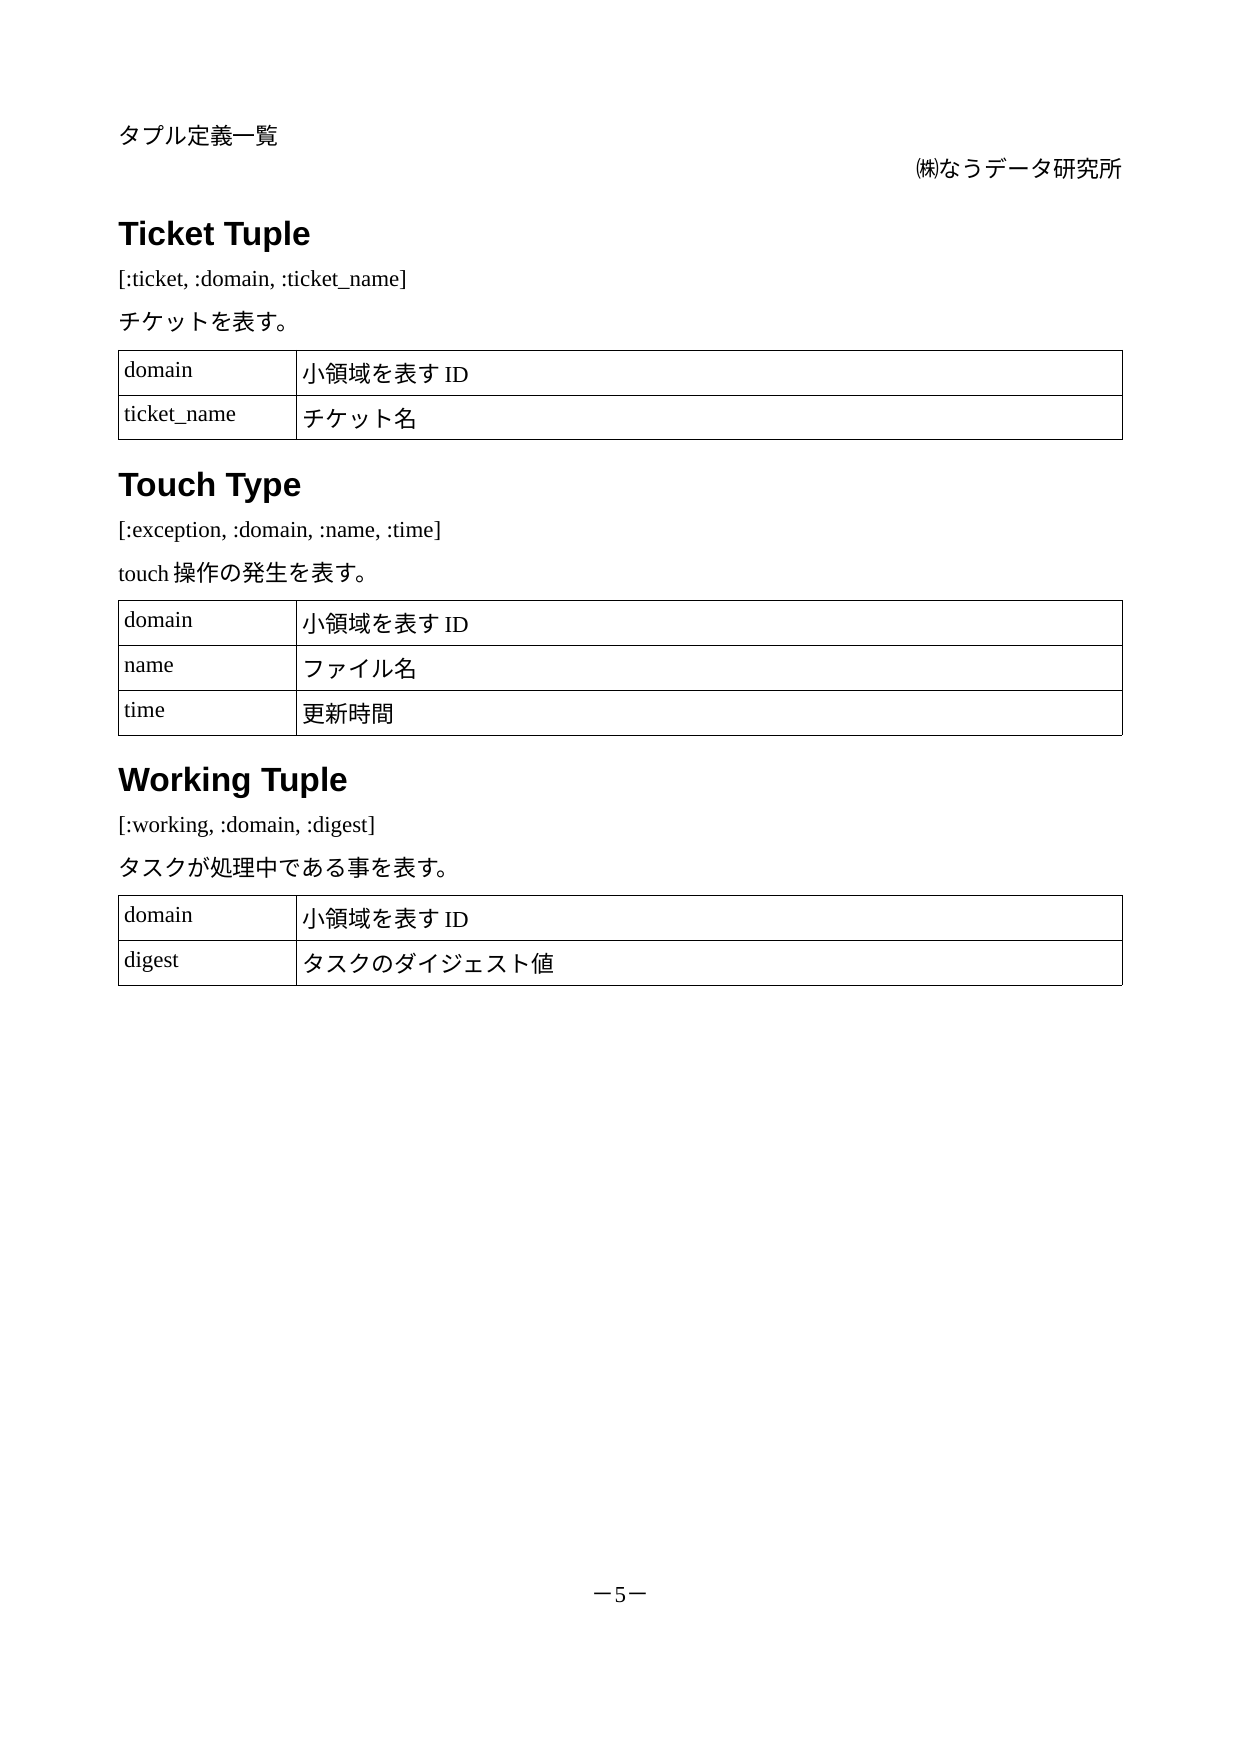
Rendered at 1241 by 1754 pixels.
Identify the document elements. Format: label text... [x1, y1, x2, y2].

subtitle Touch Type [118, 464, 1122, 503]
table_cell time [119, 691, 296, 734]
table_header 小領域を表すID [297, 351, 1122, 394]
table_cell タスクのダイジェスト値 [297, 941, 1122, 985]
table_cell 更新時間 [297, 691, 1122, 734]
text touch操作の発生を表す。 [118, 554, 1122, 588]
table_cell ticket_name [119, 396, 296, 439]
table_header domain [119, 351, 296, 394]
table_cell チケット名 [297, 396, 1122, 439]
text [:exception, :domain, :name, :time] [118, 516, 1122, 542]
text タスクが処理中である事を表す。 [118, 850, 1122, 883]
table_cell ファイル名 [297, 646, 1122, 690]
table_header domain [119, 896, 296, 940]
subtitle Working Tuple [118, 760, 1122, 798]
text [:working, :domain, :digest] [118, 811, 1122, 837]
text チケットを表す。 [118, 304, 1122, 337]
table_cell name [119, 646, 296, 690]
table_cell digest [119, 941, 296, 985]
text [:ticket, :domain, :ticket_name] [118, 265, 1122, 292]
table_header 小領域を表すID [297, 601, 1122, 645]
table_header 小領域を表すID [297, 896, 1122, 940]
table_header domain [119, 601, 296, 645]
subtitle Ticket Tuple [118, 214, 1122, 253]
